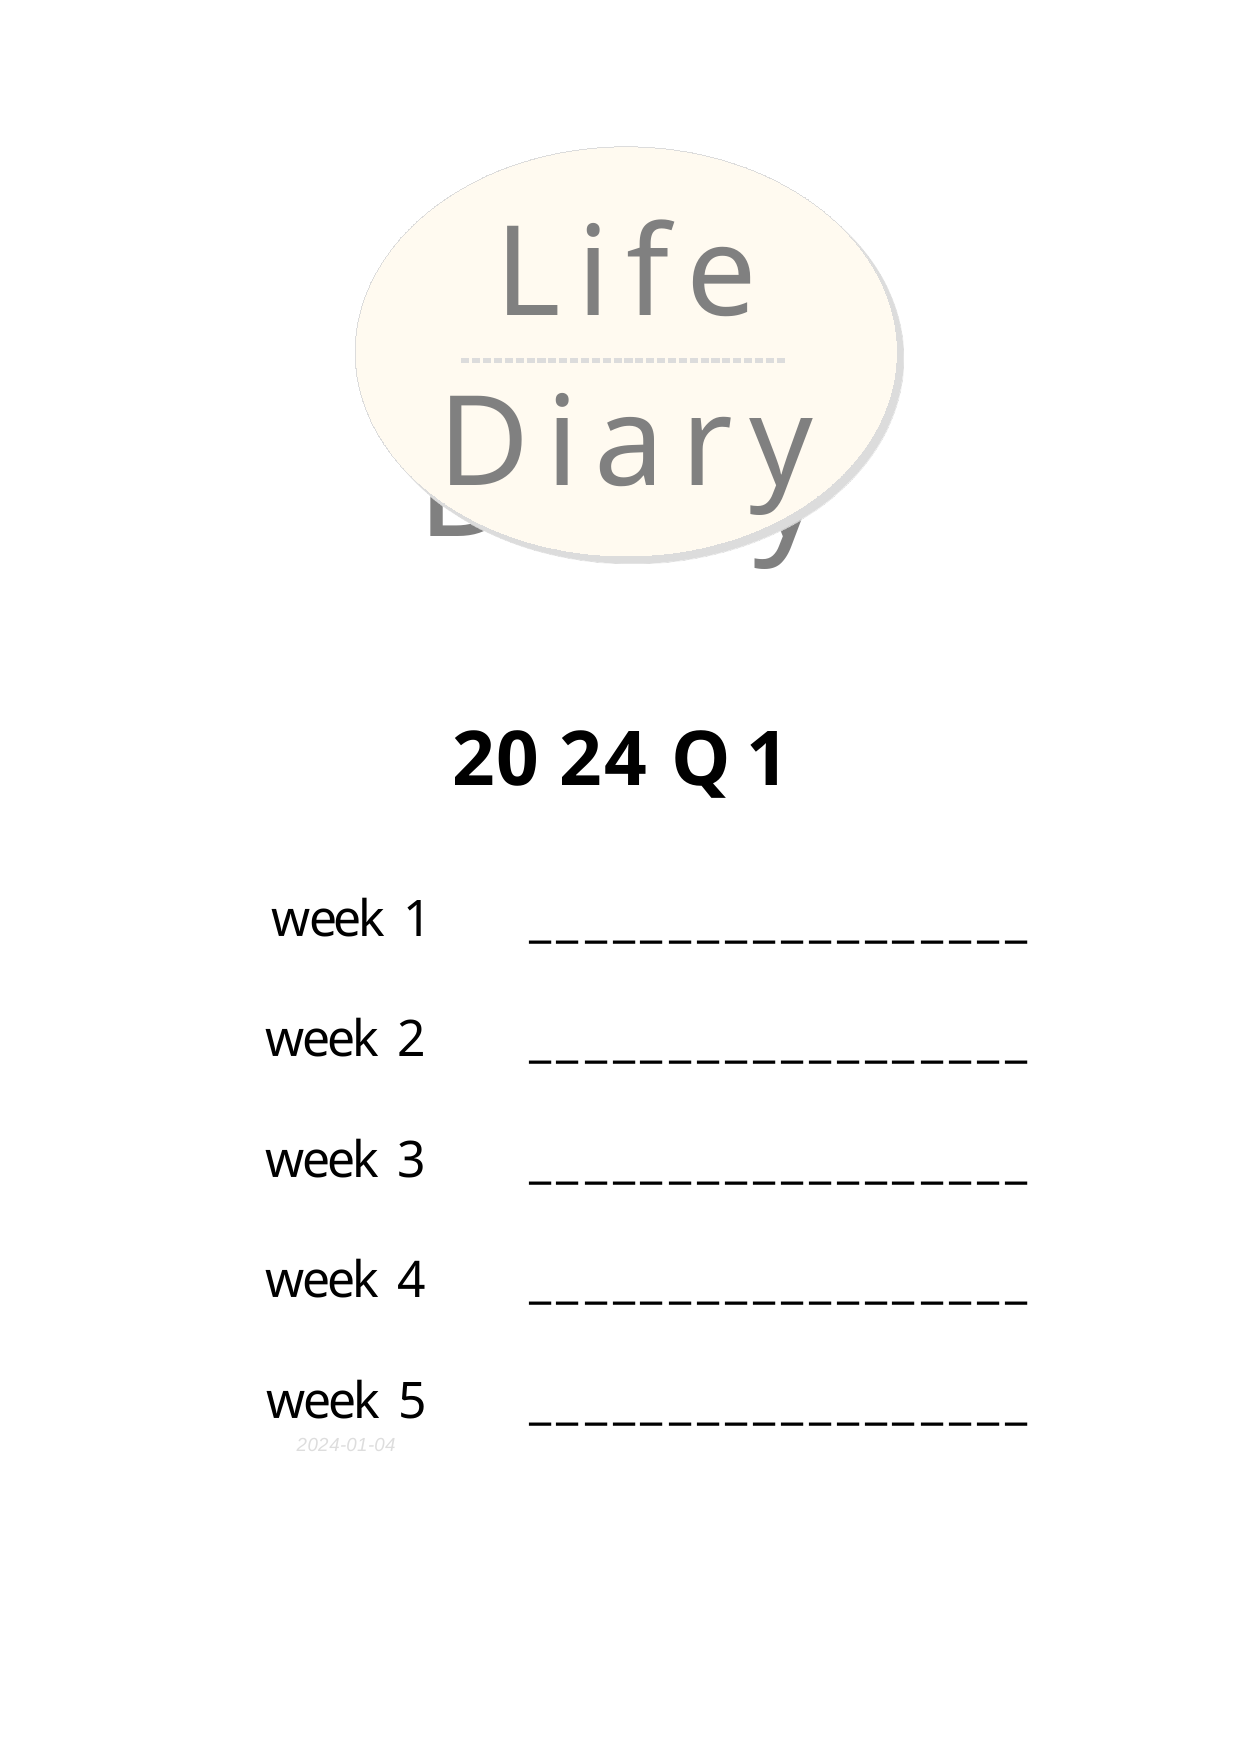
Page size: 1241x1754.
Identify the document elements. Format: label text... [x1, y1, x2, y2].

text Life Diary [121, 202, 1119, 576]
